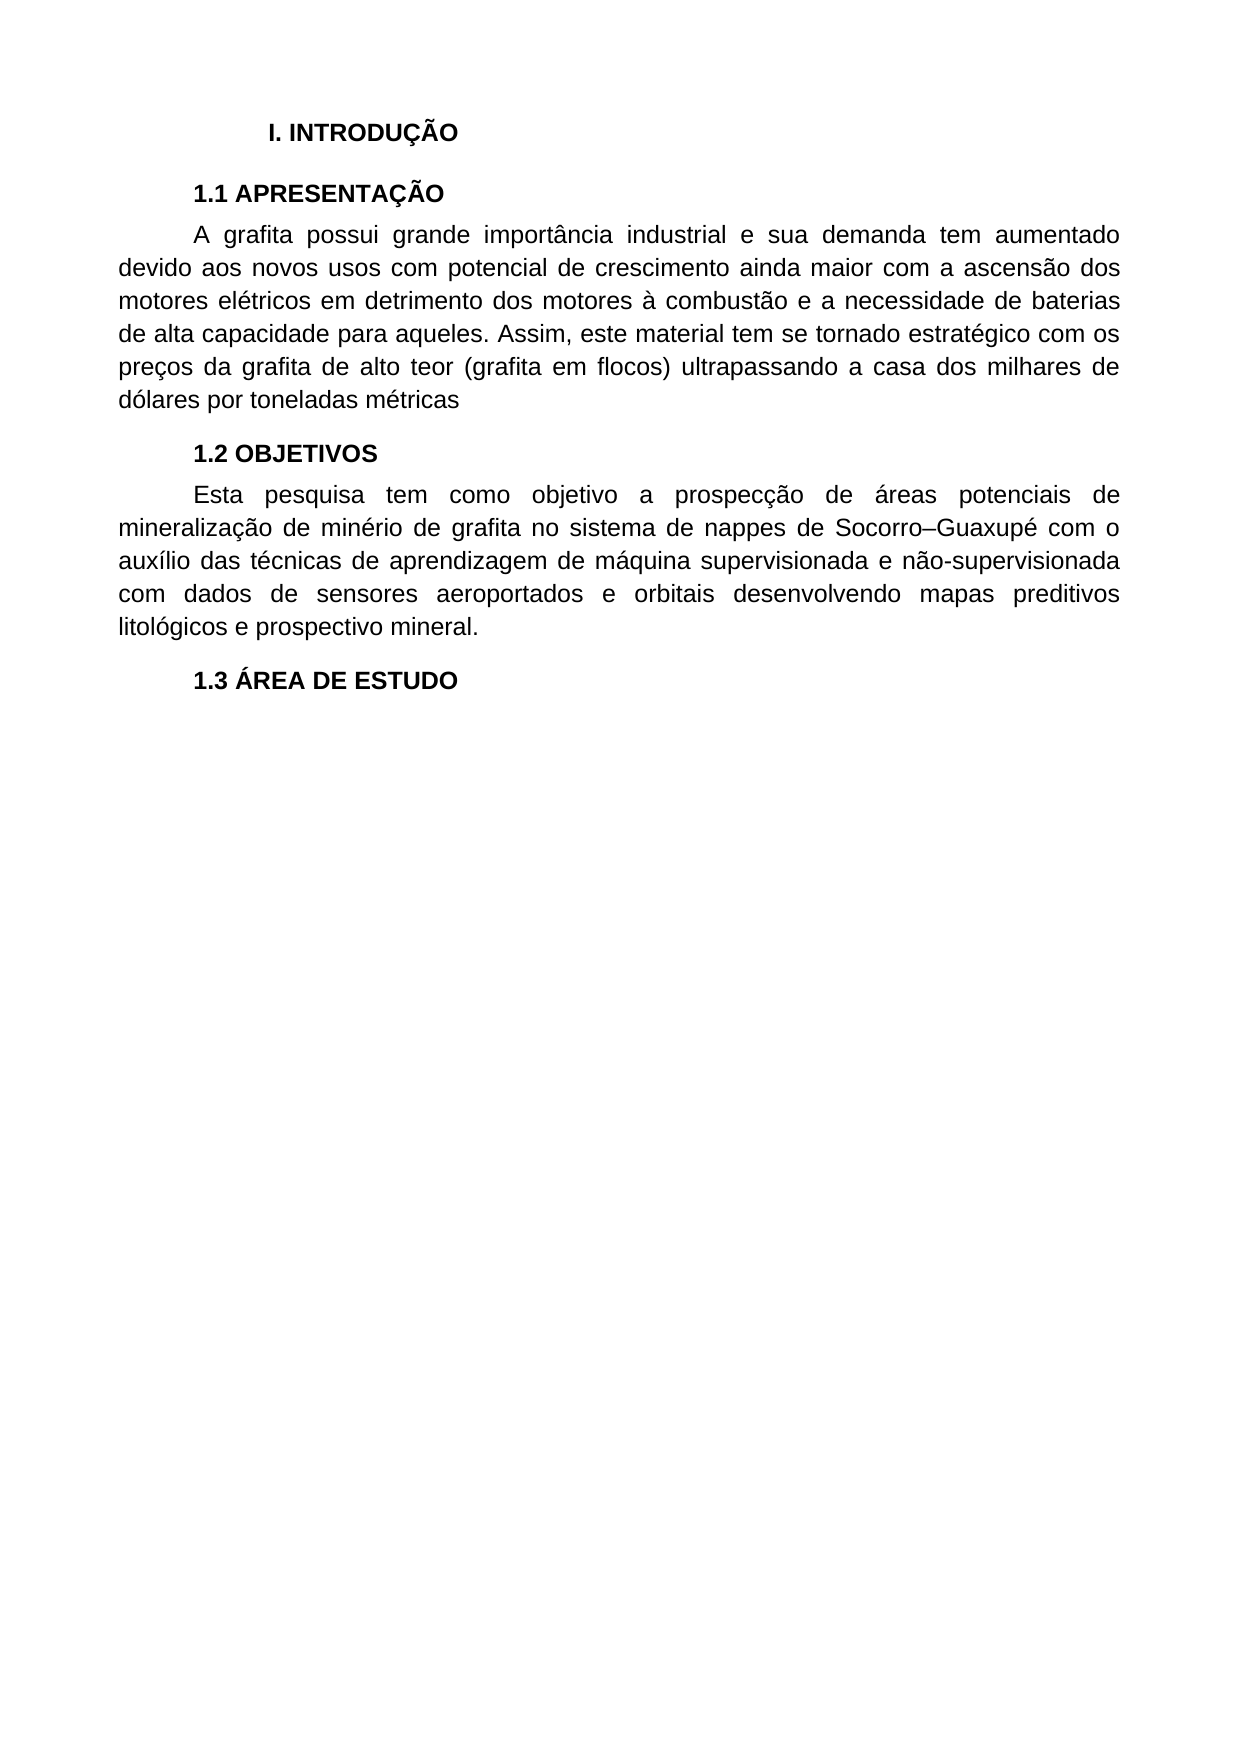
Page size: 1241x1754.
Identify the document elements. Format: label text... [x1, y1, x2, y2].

text A grafita possui grande importância industrial e sua demanda tem aumentado devido aos novos usos com potencial de crescimento ainda maior com a ascensão dos motores elétricos em detrimento dos motores à combustão e a necessidade de baterias de alta capacidade para aqueles. Assim, este material tem se tornado estratégico com os preços da grafita de alto teor (grafita em flocos) ultrapassando a casa dos milhares de dólares por toneladas métricas [118, 220, 1122, 414]
subtitle 1.1 APRESENTAÇÃO [118, 178, 1122, 207]
subtitle I. INTRODUÇÃO [118, 118, 1122, 147]
subtitle 1.2 OBJETIVOS [118, 439, 1122, 467]
subtitle 1.3 ÁREA DE ESTUDO [118, 666, 1122, 695]
text Esta pesquisa tem como objetivo a prospecção de áreas potenciais de mineralização de minério de grafita no sistema de nappes de Socorro–Guaxupé com o auxílio das técnicas de aprendizagem de máquina supervisionada e não-supervisionada com dados de sensores aeroportados e orbitais desenvolvendo mapas preditivos litológicos e prospectivo mineral. [118, 480, 1122, 641]
